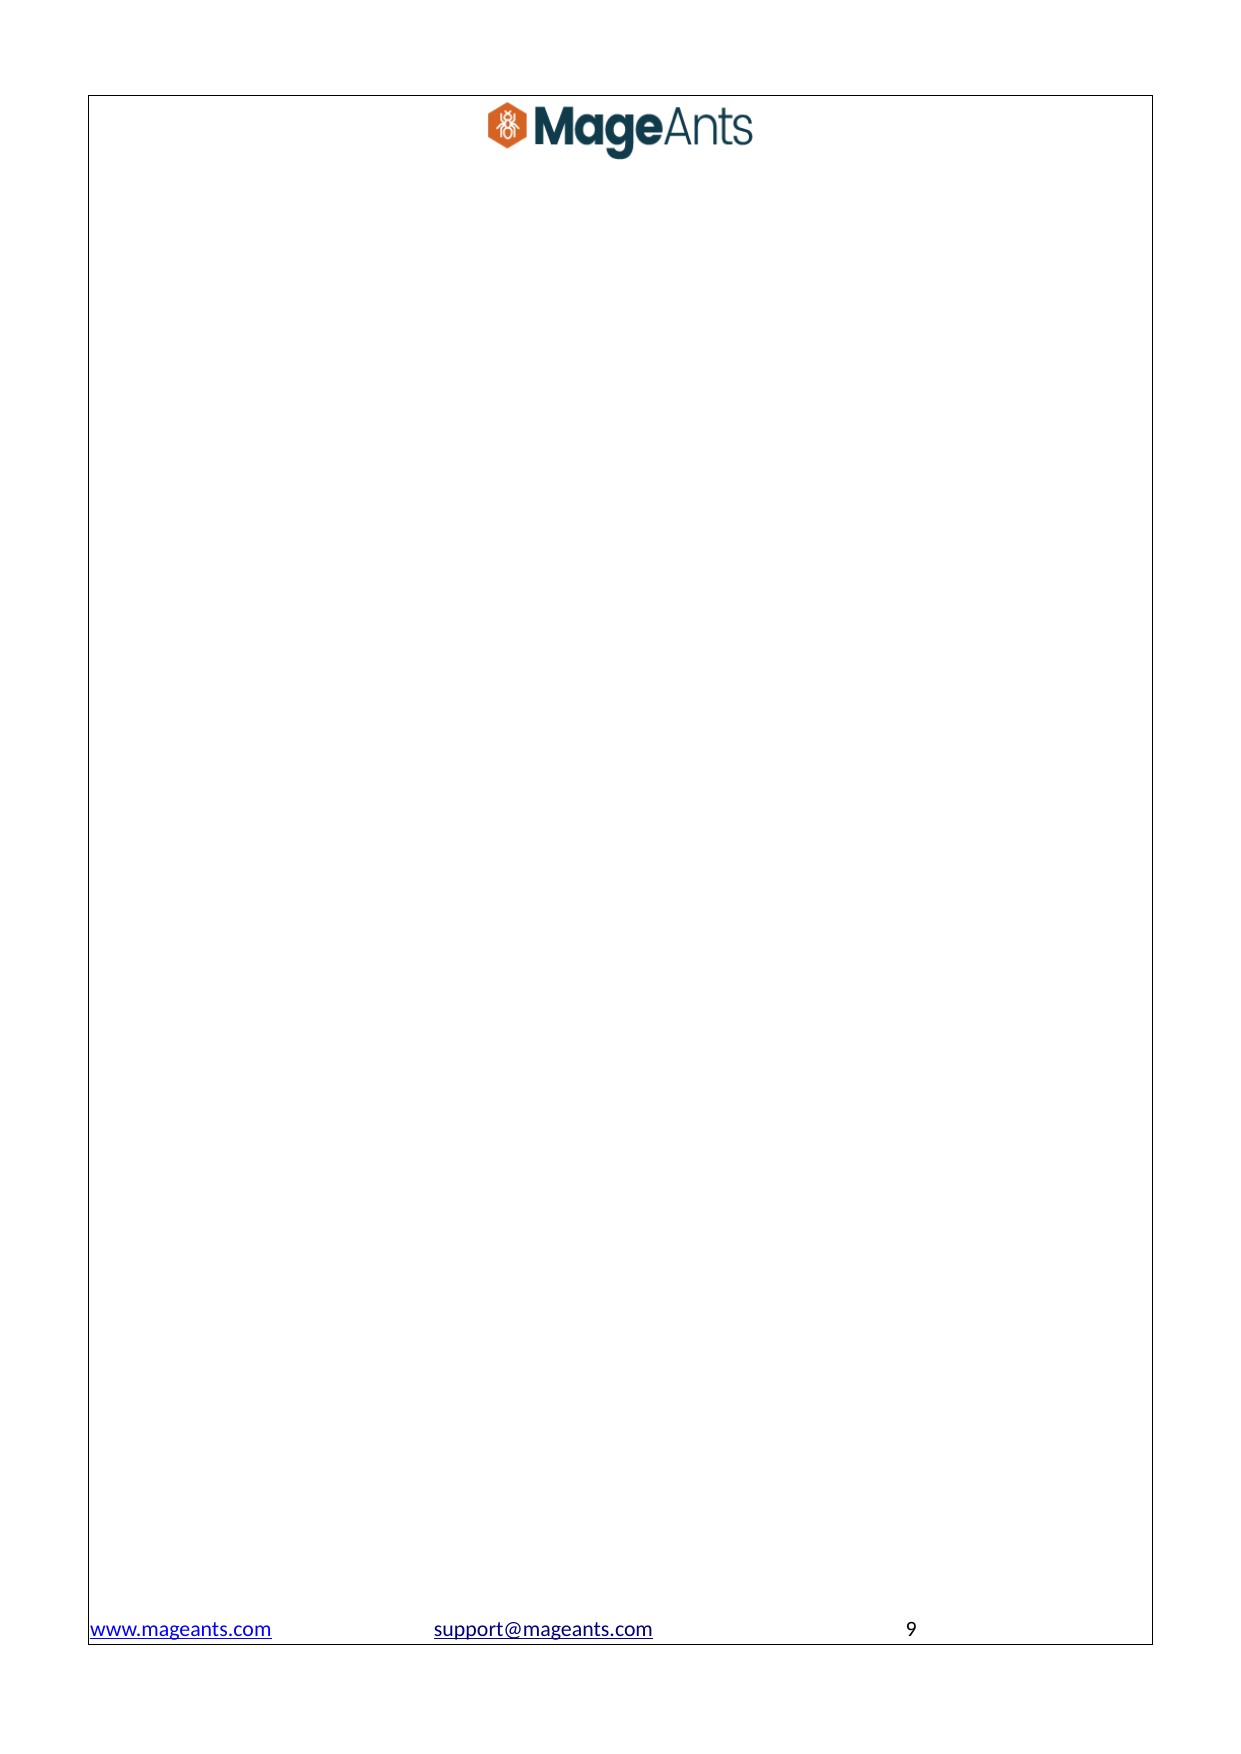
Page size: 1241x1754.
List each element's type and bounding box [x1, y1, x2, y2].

picture [482, 100, 758, 162]
